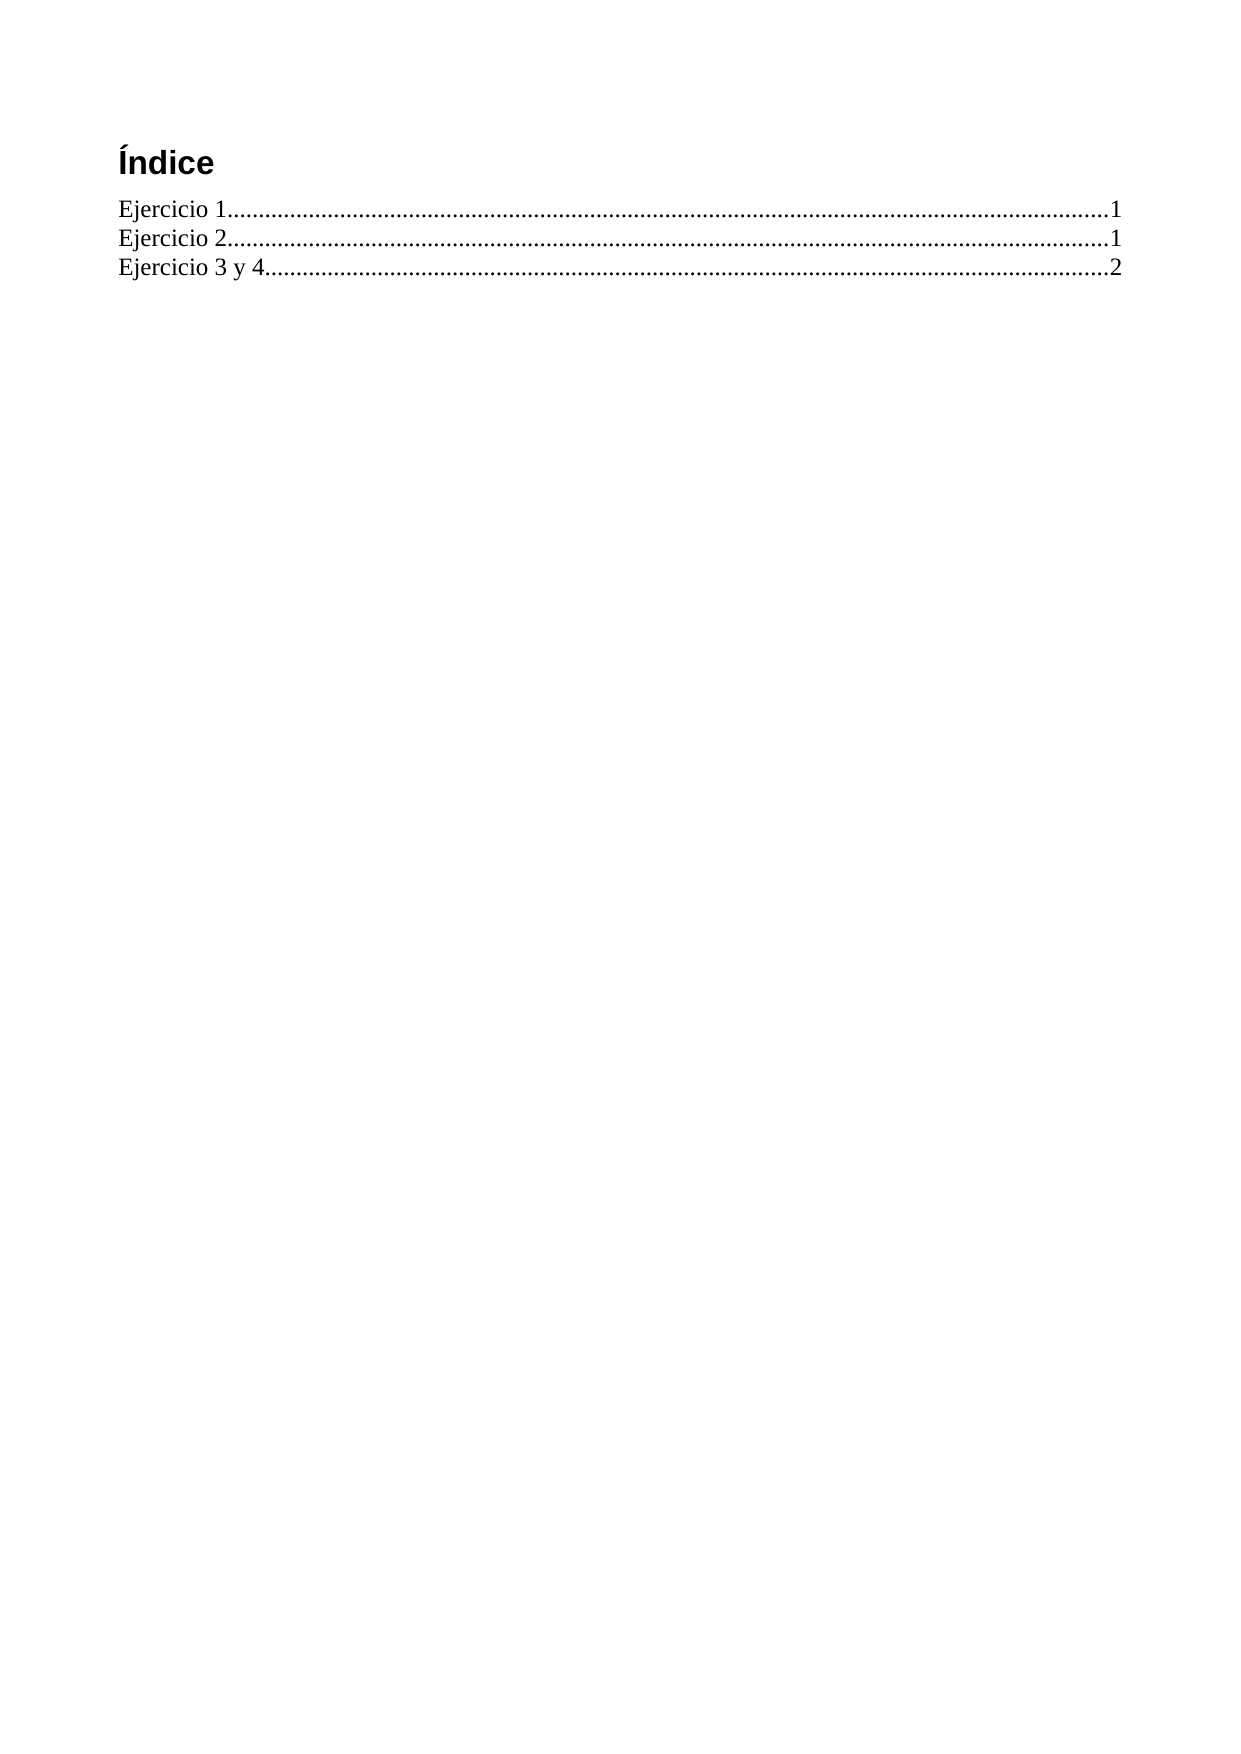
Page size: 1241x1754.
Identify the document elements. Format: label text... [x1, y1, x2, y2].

text Ejercicio 1 1 [118, 194, 1122, 223]
text Ejercicio 3 y 4 2 [118, 252, 1122, 280]
text Ejercicio 2 1 [118, 223, 1122, 252]
subtitle Índice [118, 143, 1122, 182]
